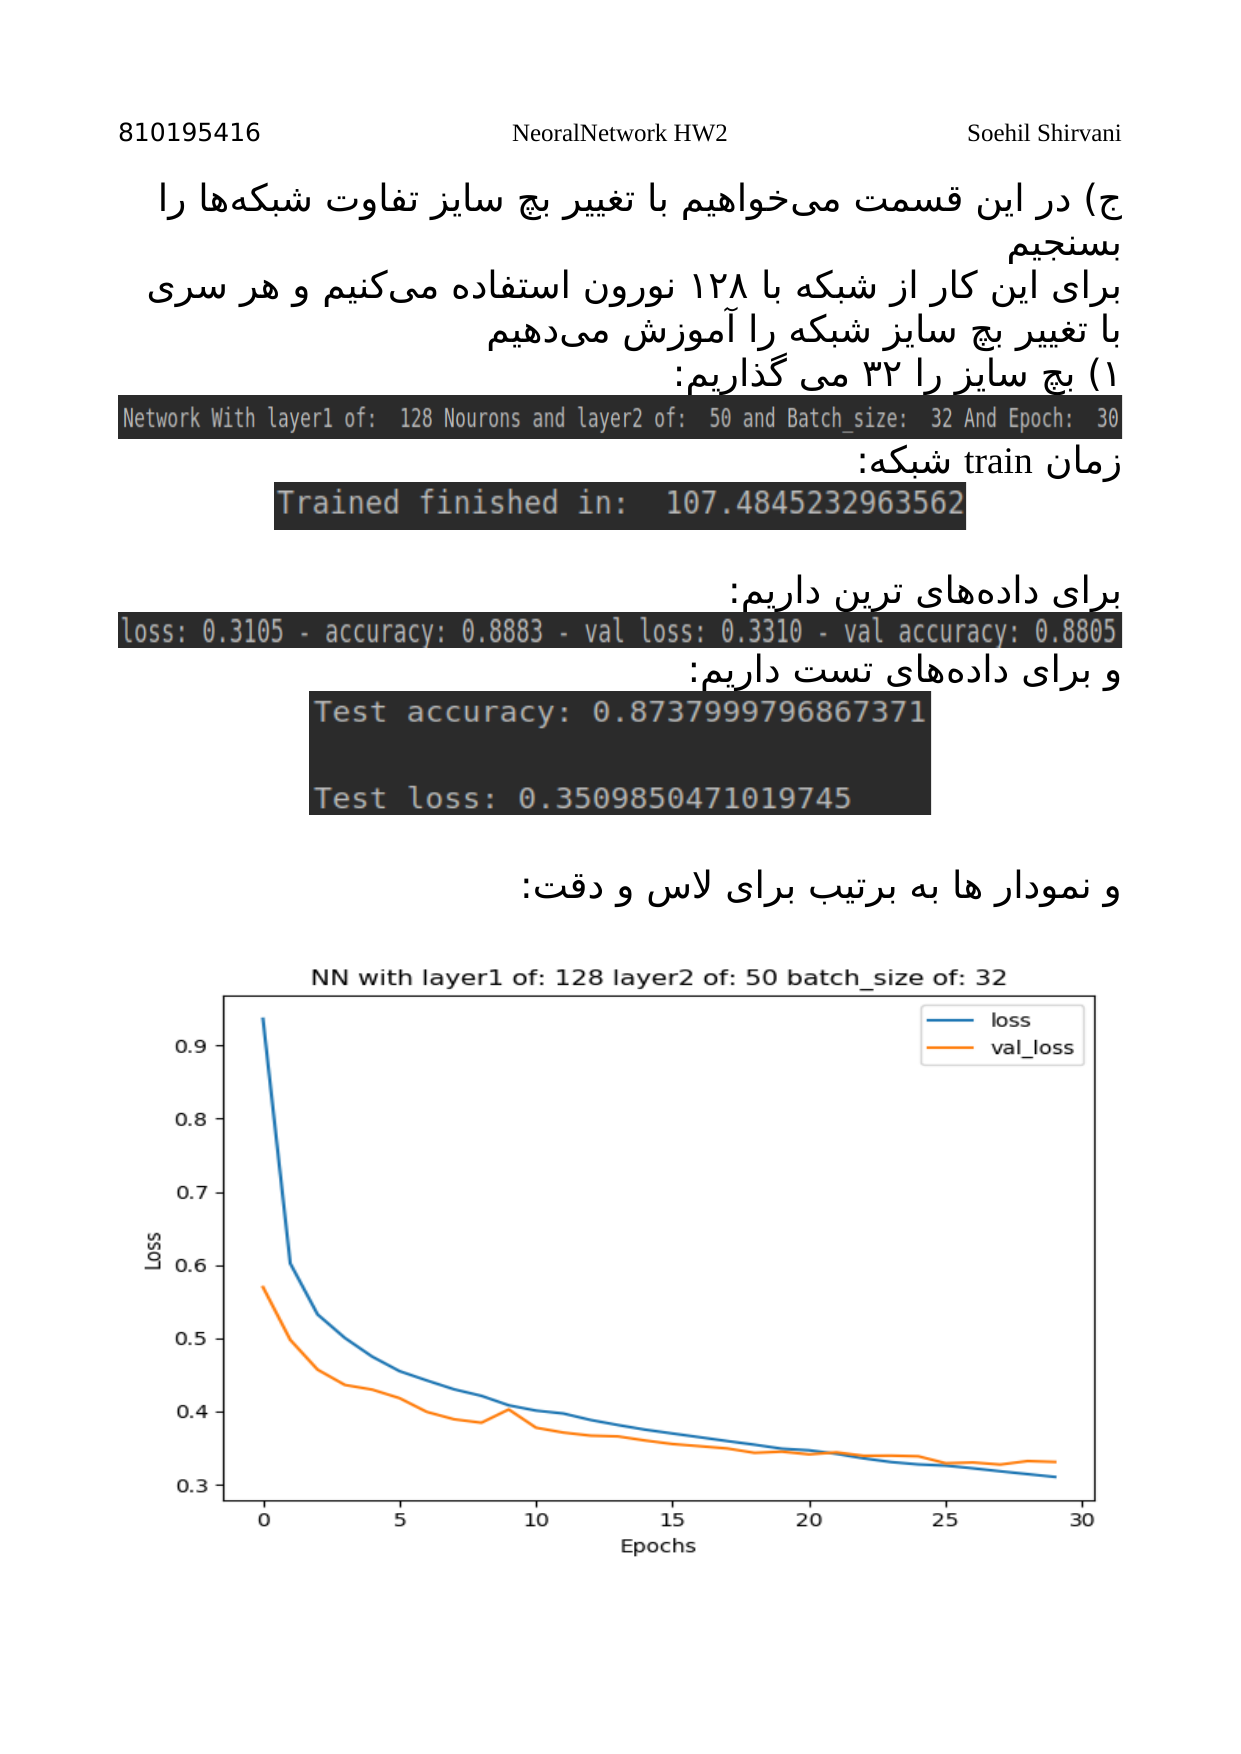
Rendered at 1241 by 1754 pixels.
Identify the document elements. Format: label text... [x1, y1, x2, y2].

text ج) در این قسمت می‌خواهیم با تغییر بچ سایز تفاوت شبکه‌ها را بسنجیم [118, 177, 1122, 264]
picture [118, 612, 1123, 648]
picture [118, 395, 1123, 439]
text برای داده‌های ترین داریم: [118, 569, 1122, 612]
picture [120, 950, 1121, 1576]
text برای این کار از شبکه با ۱۲۸ نورون استفاده می‌کنیم و هر سری با تغییر بچ سایز شبکه را آموزش می‌دهیم [118, 264, 1122, 351]
text و نمودار ها به برتیب برای لاس و دقت: [118, 863, 1122, 907]
picture [274, 482, 967, 530]
picture [309, 691, 932, 815]
text زمان train شبکه: [118, 439, 1122, 483]
text و برای داده‌های تست داریم: [118, 648, 1122, 691]
text ۱) بچ سایز را ۳۲ می گذاریم: [118, 351, 1122, 395]
